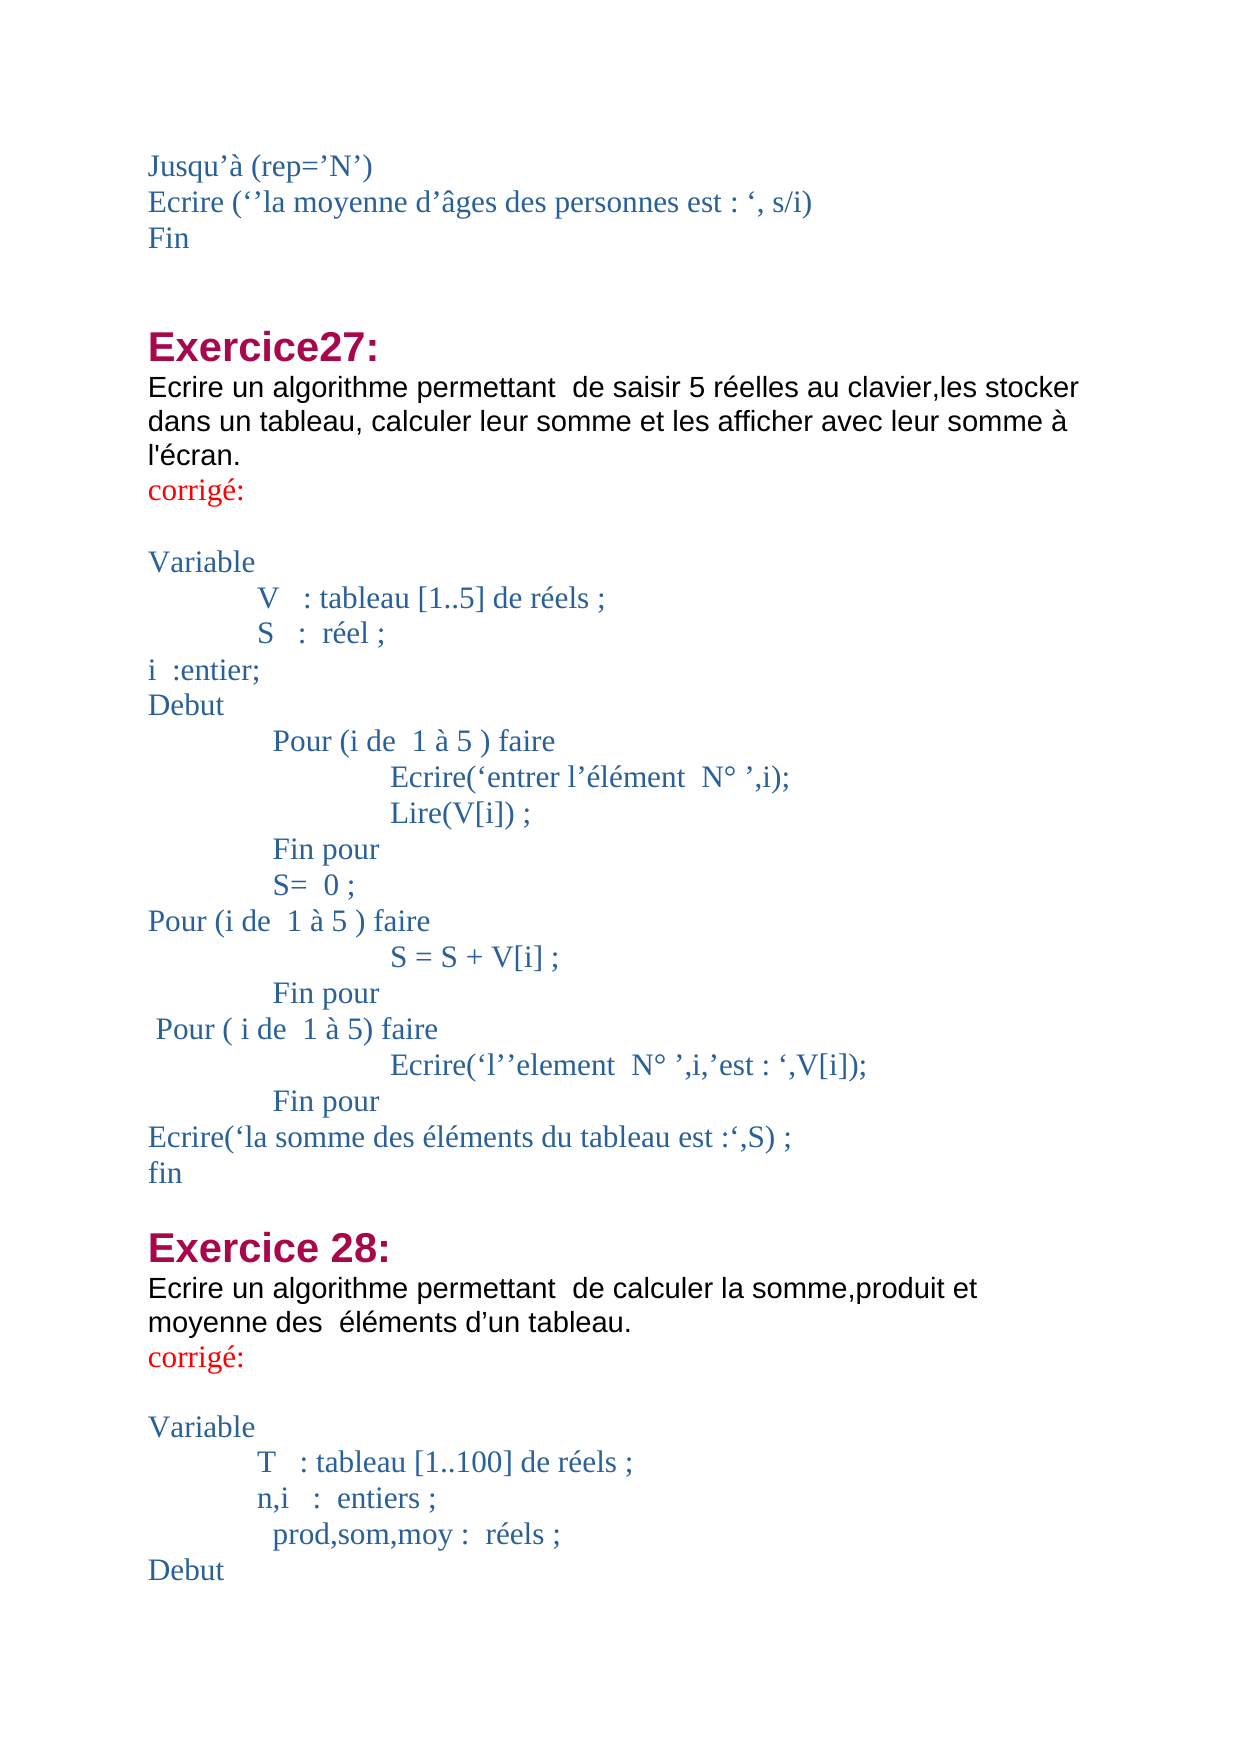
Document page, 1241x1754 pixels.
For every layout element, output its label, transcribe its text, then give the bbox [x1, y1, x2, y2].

text Exercice27: [148, 322, 1093, 370]
text Variable V : tableau [1..5] de réels ; S : réel ; i :entier; Debut Pour (i de 1 à 5 ) faire Ecrire(‘entrer l’élément N° ’,i); Lire(V[i]) ; Fin pour S= 0 ; Pour (i de 1 à 5 ) faire S = S + V[i] ; Fin pour [148, 543, 1093, 1010]
text corrigé: [148, 1338, 1093, 1374]
text corrigé: [148, 471, 1093, 507]
text Ecrire un algorithme permettant de calculer la somme,produit et moyenne des éléments d’un tableau. [148, 1271, 1093, 1338]
text Fin [148, 219, 1093, 255]
text Ecrire (‘’la moyenne d’âges des personnes est : ‘, s/i) [148, 183, 1093, 219]
text Jusqu’à (rep=’N’) [148, 148, 1093, 183]
text Variable T : tableau [1..100] de réels ; n,i : entiers ; prod,som,moy : réels ; Debut [148, 1408, 1093, 1587]
text Ecrire un algorithme permettant de saisir 5 réelles au clavier,les stocker dans un tableau, calculer leur somme et les afficher avec leur somme à l'écran. [148, 370, 1093, 471]
text Ecrire(‘la somme des éléments du tableau est :‘,S) ; fin [148, 1118, 1093, 1190]
text Pour ( i de 1 à 5) faire Ecrire(‘l’’element N° ’,i,’est : ‘,V[i]); Fin pour [148, 1010, 1093, 1118]
text Exercice 28: [148, 1223, 1093, 1271]
